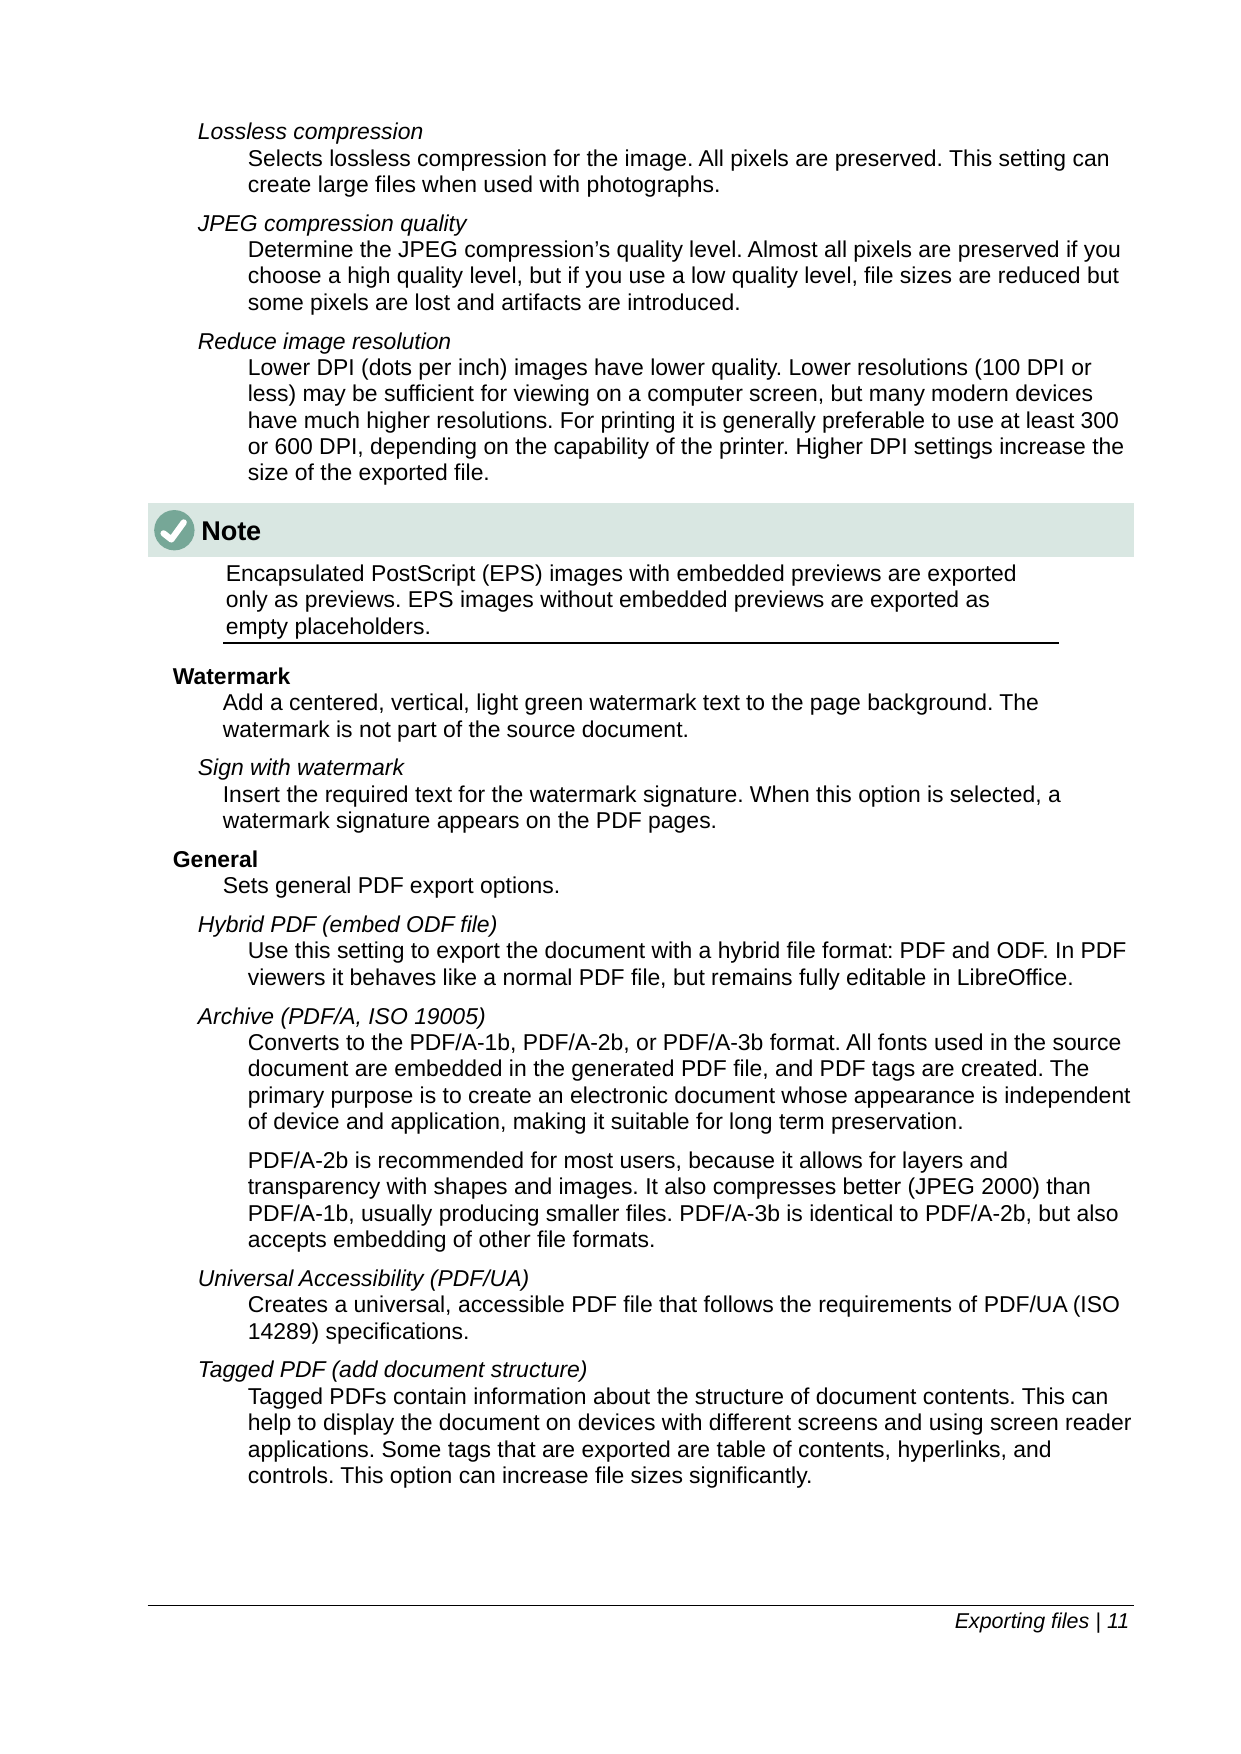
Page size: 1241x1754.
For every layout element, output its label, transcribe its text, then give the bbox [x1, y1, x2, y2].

text Use this setting to export the document with a hybrid file format: PDF and ODF. In PDF viewers it behaves like a normal PDF file, but remains fully editable in LibreOffice. [248, 937, 1134, 990]
text Tagged PDF (add document structure) [198, 1356, 1134, 1383]
subtitle Note [148, 503, 1134, 557]
text Tagged PDFs contain information about the structure of document contents. This can help to display the document on devices with different screens and using screen reader applications. Some tags that are exported are table of contents, hyperlinks, and controls. This option can increase file sizes significantly. [248, 1383, 1134, 1488]
text General [173, 846, 1134, 872]
text Creates a universal, accessible PDF file that follows the requirements of PDF/UA (ISO 14289) specifications. [248, 1291, 1134, 1344]
text Universal Accessibility (PDF/UA) [198, 1265, 1134, 1291]
text Watermark [173, 663, 1134, 689]
text Lossless compression [198, 118, 1134, 144]
text Hybrid PDF (embed ODF file) [198, 911, 1134, 937]
text Sign with watermark [198, 754, 1134, 781]
text Reduce image resolution [198, 328, 1134, 354]
text Sets general PDF export options. [223, 872, 1134, 899]
text JPEG compression quality [198, 210, 1134, 236]
text Insert the required text for the watermark signature. When this option is selected, a watermark signature appears on the PDF pages. [223, 781, 1134, 833]
text PDF/A-2b is recommended for most users, because it allows for layers and transparency with shapes and images. It also compresses better (JPEG 2000) than PDF/A-1b, usually producing smaller files. PDF/A-3b is identical to PDF/A-2b, but also accepts embedding of other file formats. [248, 1147, 1134, 1252]
text Add a centered, vertical, light green watermark text to the page background. The watermark is not part of the source document. [223, 689, 1134, 742]
text Archive (PDF/A, ISO 19005) [198, 1003, 1134, 1029]
text Encapsulated PostScript (EPS) images with embedded previews are exported only as previews. EPS images without embedded previews are exported as empty placeholders. [223, 557, 1059, 642]
text Determine the JPEG compression’s quality level. Almost all pixels are preserved if you choose a high quality level, but if you use a low quality level, file sizes are reduced but some pixels are lost and artifacts are introduced. [248, 236, 1134, 315]
text Lower DPI (dots per inch) images have lower quality. Lower resolutions (100 DPI or less) may be sufficient for viewing on a computer screen, but many modern devices have much higher resolutions. For printing it is generally preferable to use at least 300 or 600 DPI, depending on the capability of the printer. Higher DPI settings increase the size of the exported file. [248, 354, 1134, 486]
text Converts to the PDF/A-1b, PDF/A-2b, or PDF/A-3b format. All fonts used in the source document are embedded in the generated PDF file, and PDF tags are created. The primary purpose is to create an electronic document whose appearance is independent of device and application, making it suitable for long term preservation. [248, 1029, 1134, 1134]
text Selects lossless compression for the image. All pixels are preserved. This setting can create large files when used with photographs. [248, 144, 1134, 197]
